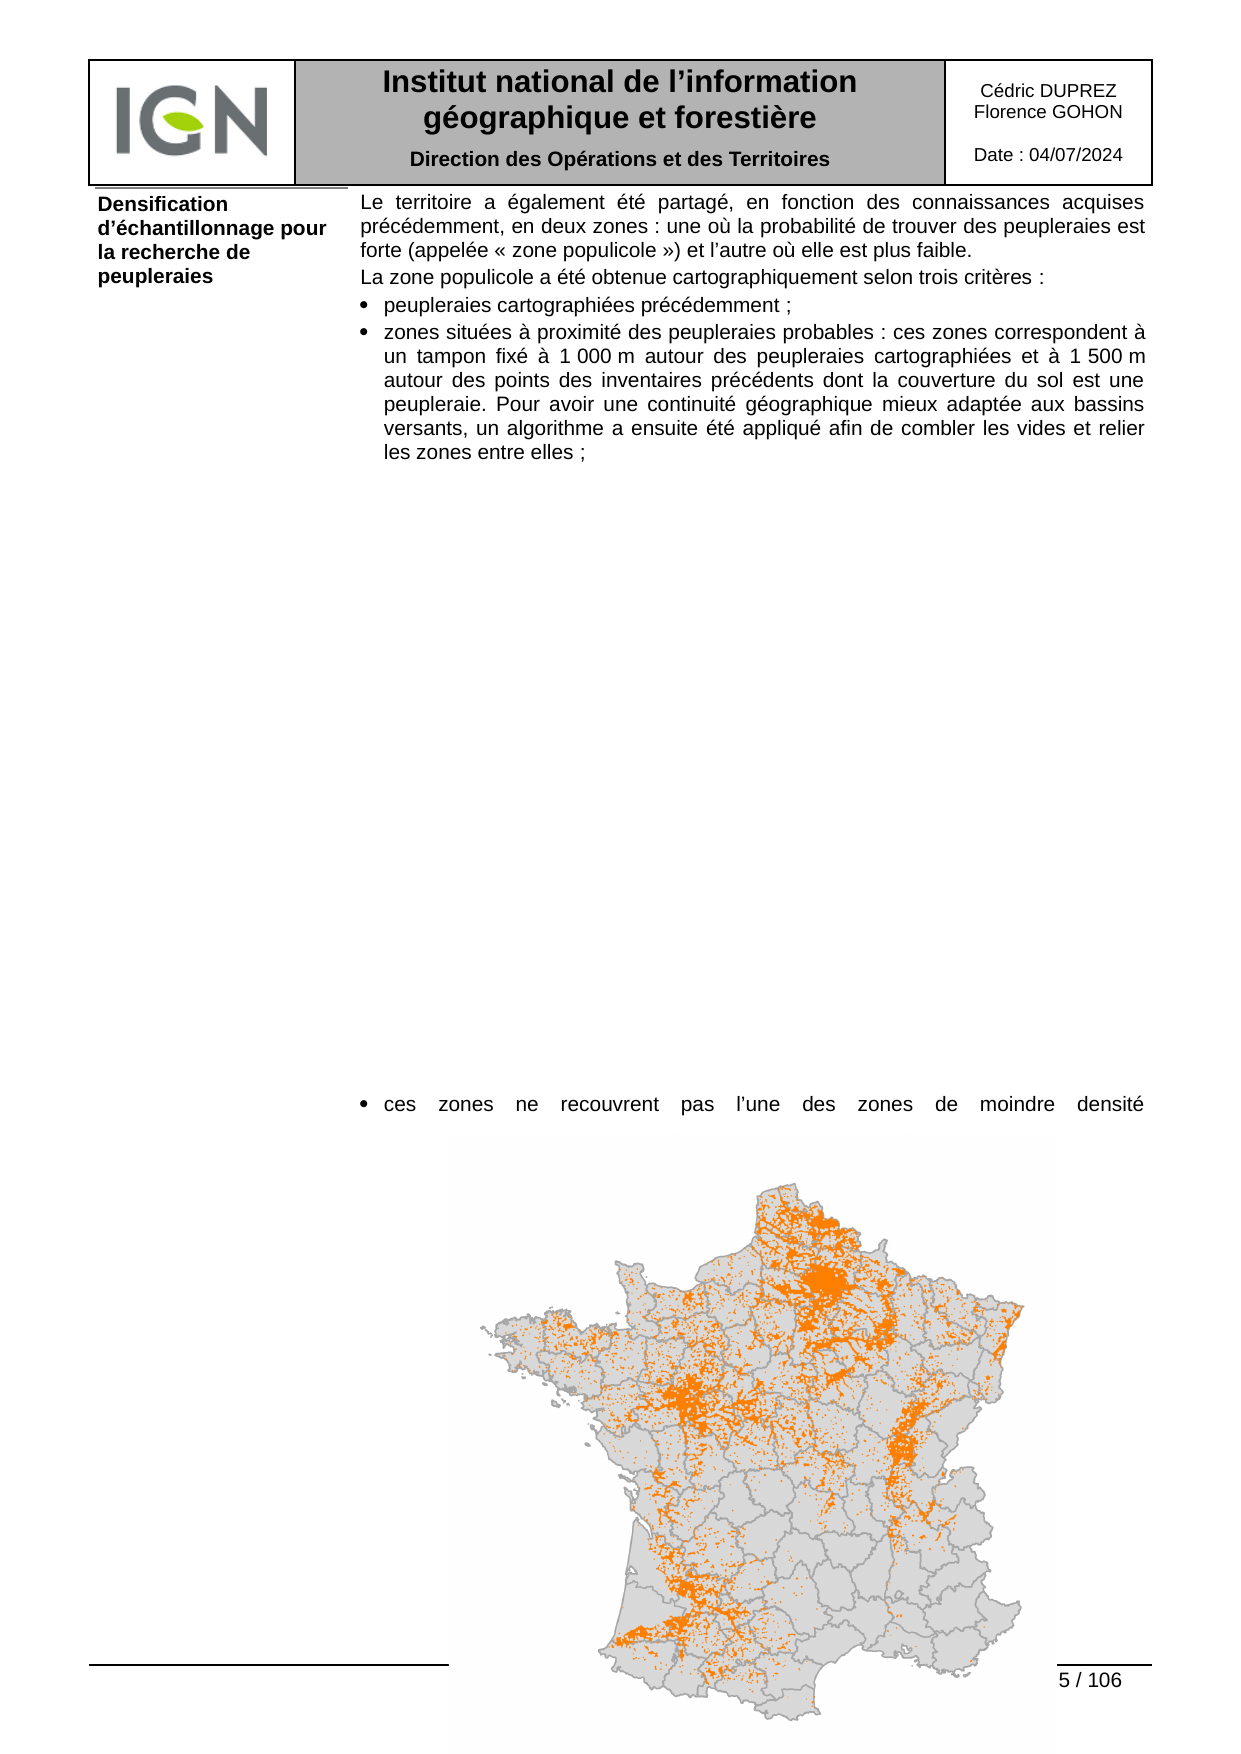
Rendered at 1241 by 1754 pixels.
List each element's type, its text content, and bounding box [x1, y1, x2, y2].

table_cell Densification d’échantillonnage pour la recherche de peupleraies [89, 186, 354, 1664]
picture [91, 62, 293, 180]
picture [448, 1132, 1057, 1754]
table_cell Le territoire a également été partagé, en fonction des connaissances acquises précédemment, en deux zones : une où la probabilité de trouver des peupleraies est forte (appelée « zone populicole ») et l’autre où elle est plus faible. La zone populicole a été obtenue cartographiquement selon trois critères : peupleraies cartographiées précédemment ; zones situées à proximité des peupleraies probables : ces zones correspondent à un tampon fixé à 1 000 m autour des peupleraies cartographiées et à 1 500 m autour des points des inventaires précédents dont la couverture du sol est une peupleraie. Pour avoir une continuité géographique mieux adaptée aux bassins versants, un algorithme a ensuite été appliqué afin de combler les vides et relier les zones entre elles ; ces zones ne recouvrent pas l’une des zones de moindre densité d’échantillonnage décrites précédemment. [354, 186, 1152, 1663]
